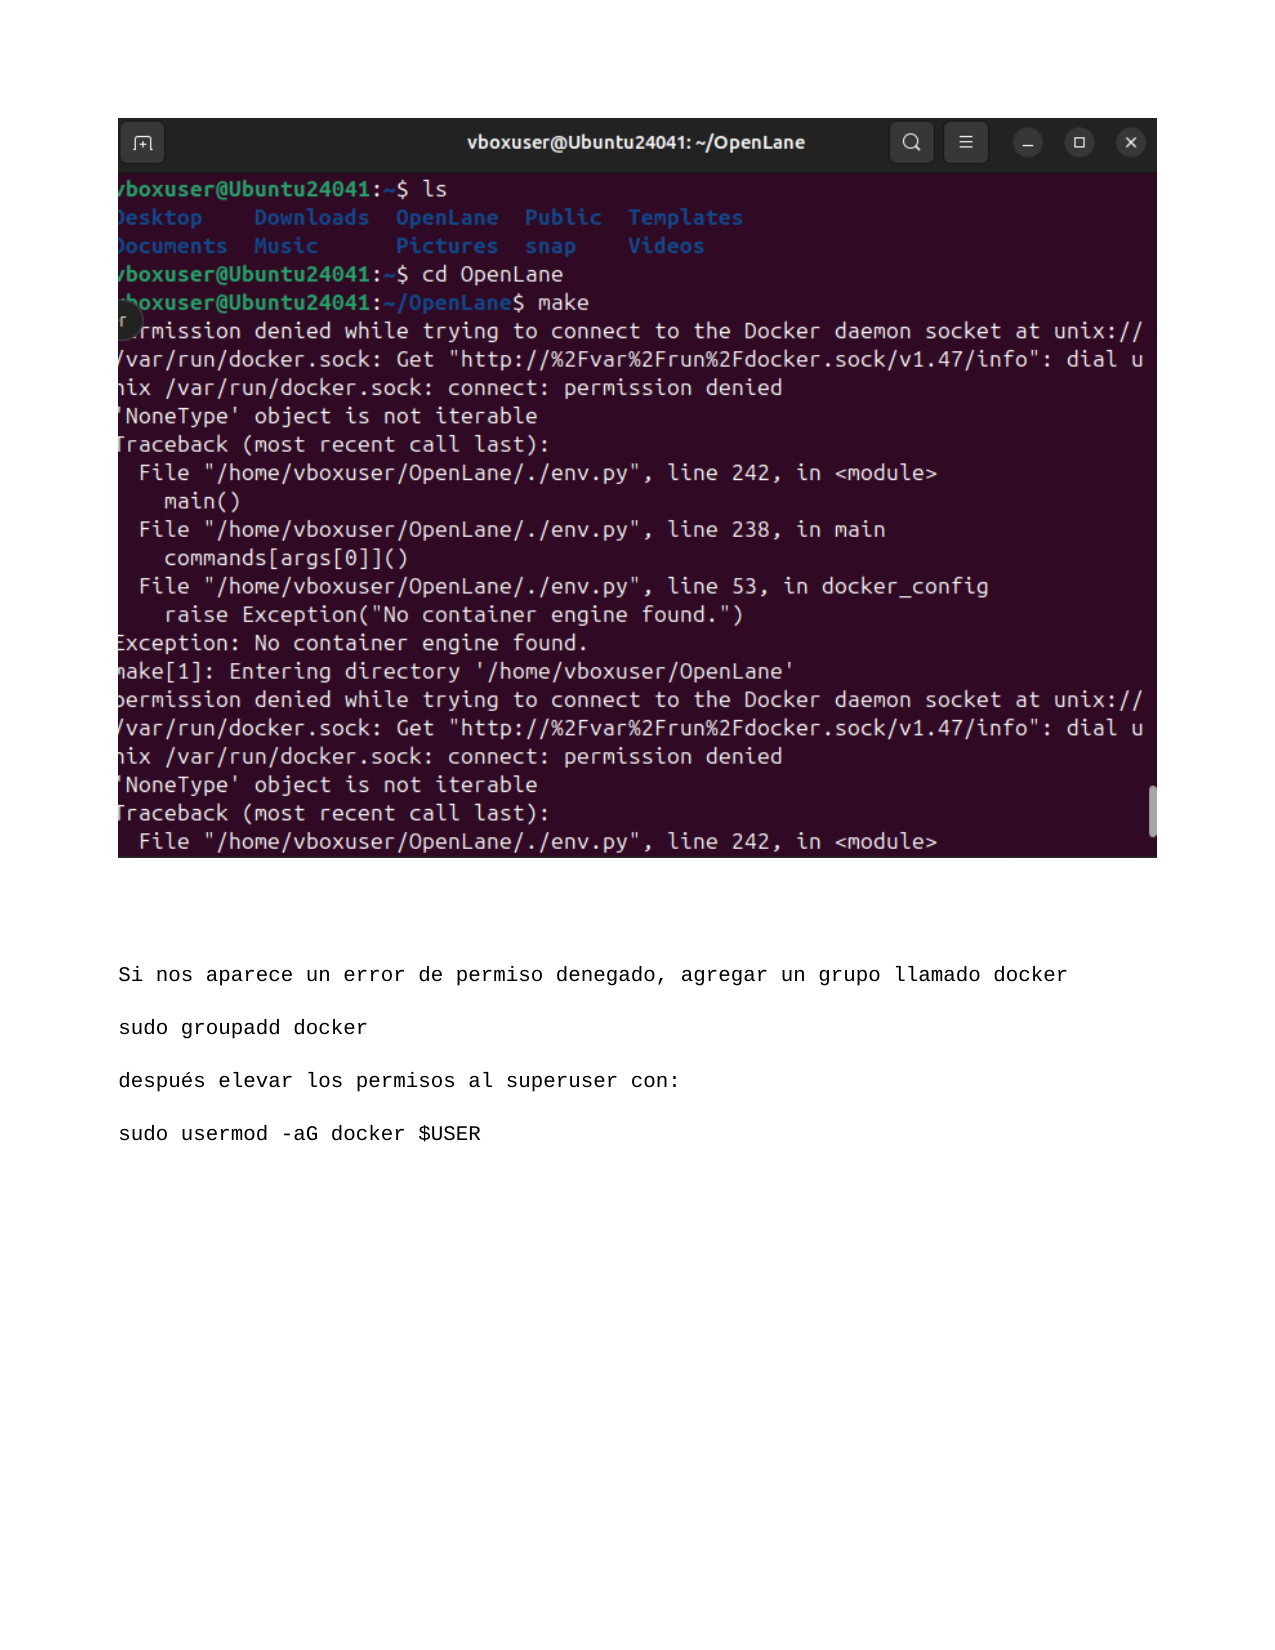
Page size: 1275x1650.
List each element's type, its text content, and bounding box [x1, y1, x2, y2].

text después elevar los permisos al superuser con: [118, 1070, 1157, 1094]
text sudo usermod -aG docker $USER [118, 1123, 1157, 1147]
text sudo groupadd docker [118, 1017, 1157, 1041]
picture [118, 118, 1157, 858]
text Si nos aparece un error de permiso denegado, agregar un grupo llamado docker [118, 964, 1157, 988]
